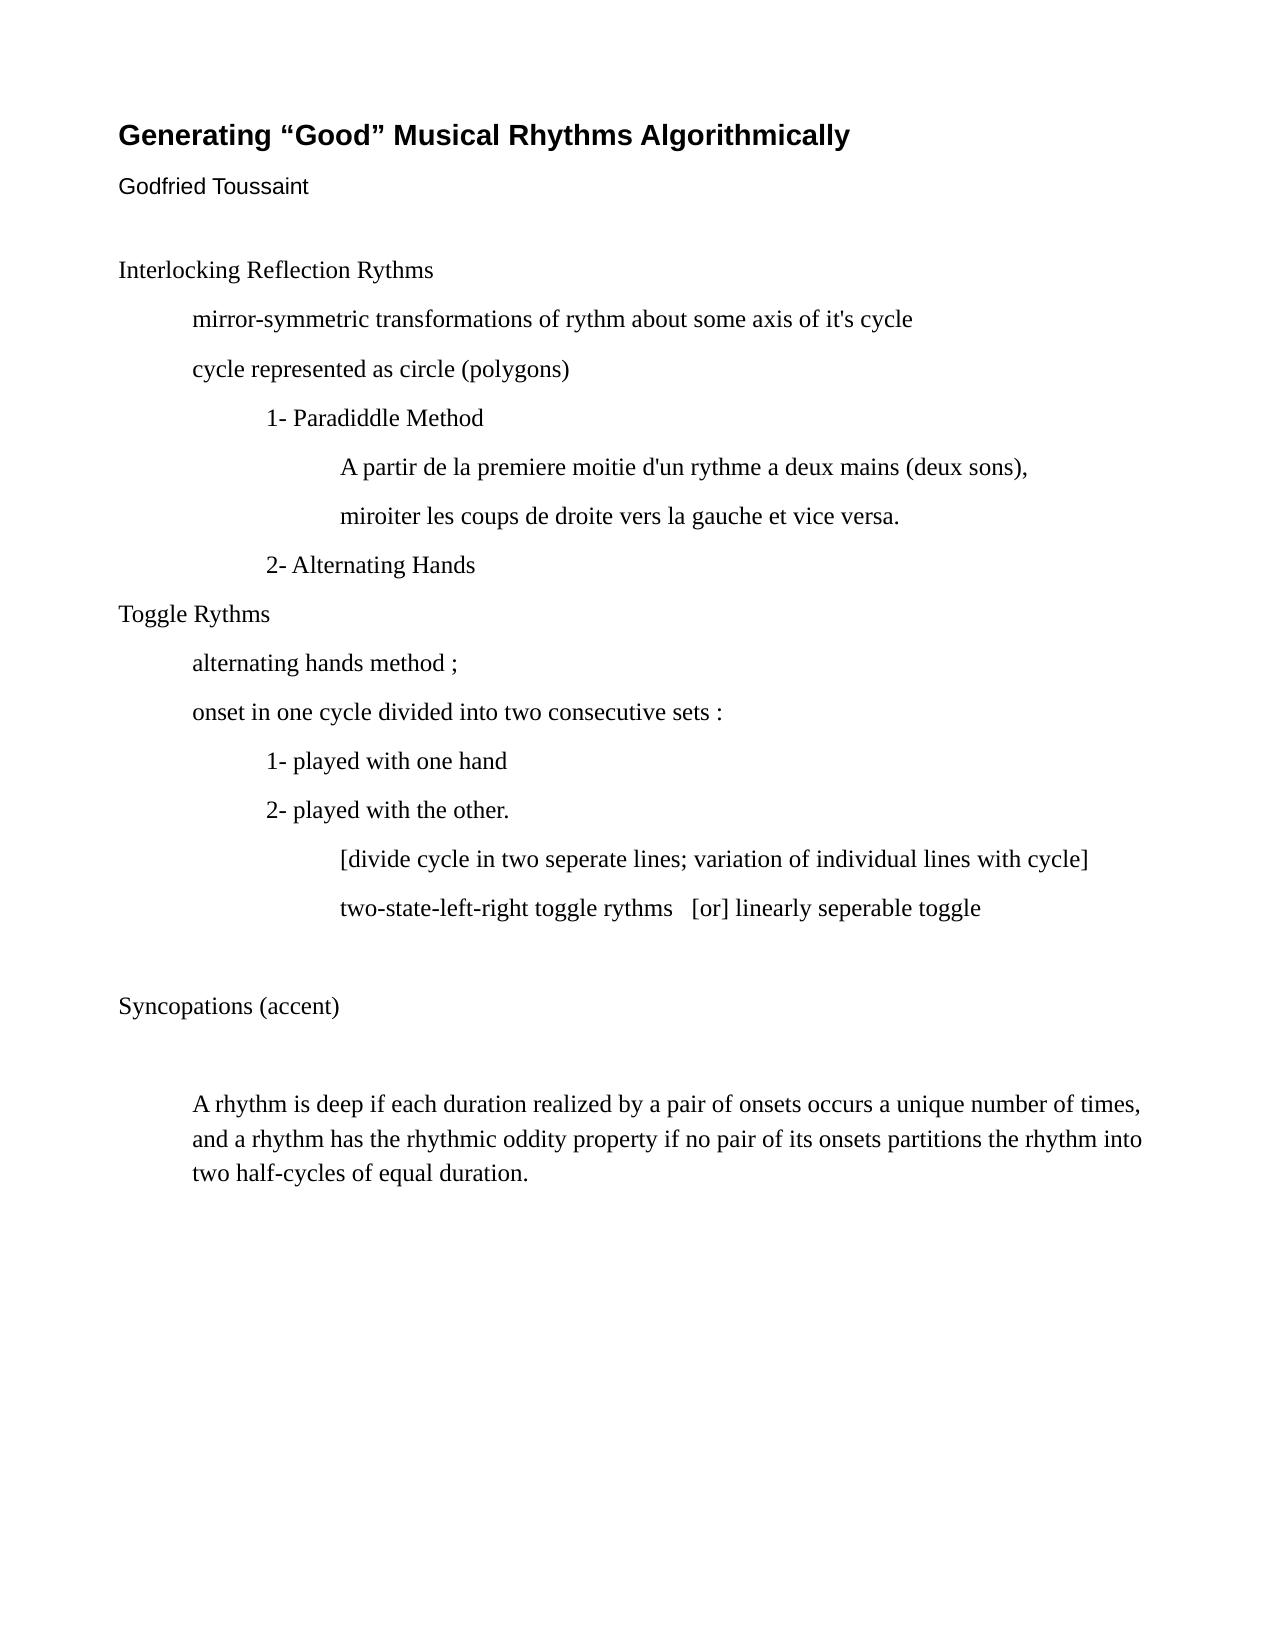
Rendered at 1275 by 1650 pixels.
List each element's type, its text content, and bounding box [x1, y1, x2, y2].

text A rhythm is deep if each duration realized by a pair of onsets occurs a unique number of times, and a rhythm has the rhythmic oddity property if no pair of its onsets partitions the rhythm into two half-cycles of equal duration. [118, 1089, 1157, 1187]
text Interlocking Reflection Rythms [118, 256, 1157, 284]
text 2- Alternating Hands [118, 550, 1157, 579]
text 1- played with one hand [118, 746, 1157, 775]
text 1- Paradiddle Method [118, 403, 1157, 431]
text onset in one cycle divided into two consecutive sets : [118, 697, 1157, 726]
text A partir de la premiere moitie d'un rythme a deux mains (deux sons), [118, 452, 1157, 481]
text Toggle Rythms [118, 599, 1157, 628]
text 2- played with the other. [118, 795, 1157, 824]
text alternating hands method ; [118, 648, 1157, 677]
text [divide cycle in two seperate lines; variation of individual lines with cycle] [118, 844, 1157, 873]
text Syncopations (accent) [118, 991, 1157, 1020]
text mirror-symmetric transformations of rythm about some axis of it's cycle [118, 304, 1157, 333]
text cycle represented as circle (polygons) [118, 354, 1157, 382]
text Generating “Good” Musical Rhythms Algorithmically [118, 118, 1157, 152]
text two-state-left-right toggle rythms [or] linearly seperable toggle [118, 893, 1157, 922]
text Godfried Toussaint [118, 173, 1157, 199]
text miroiter les coups de droite vers la gauche et vice versa. [118, 501, 1157, 529]
